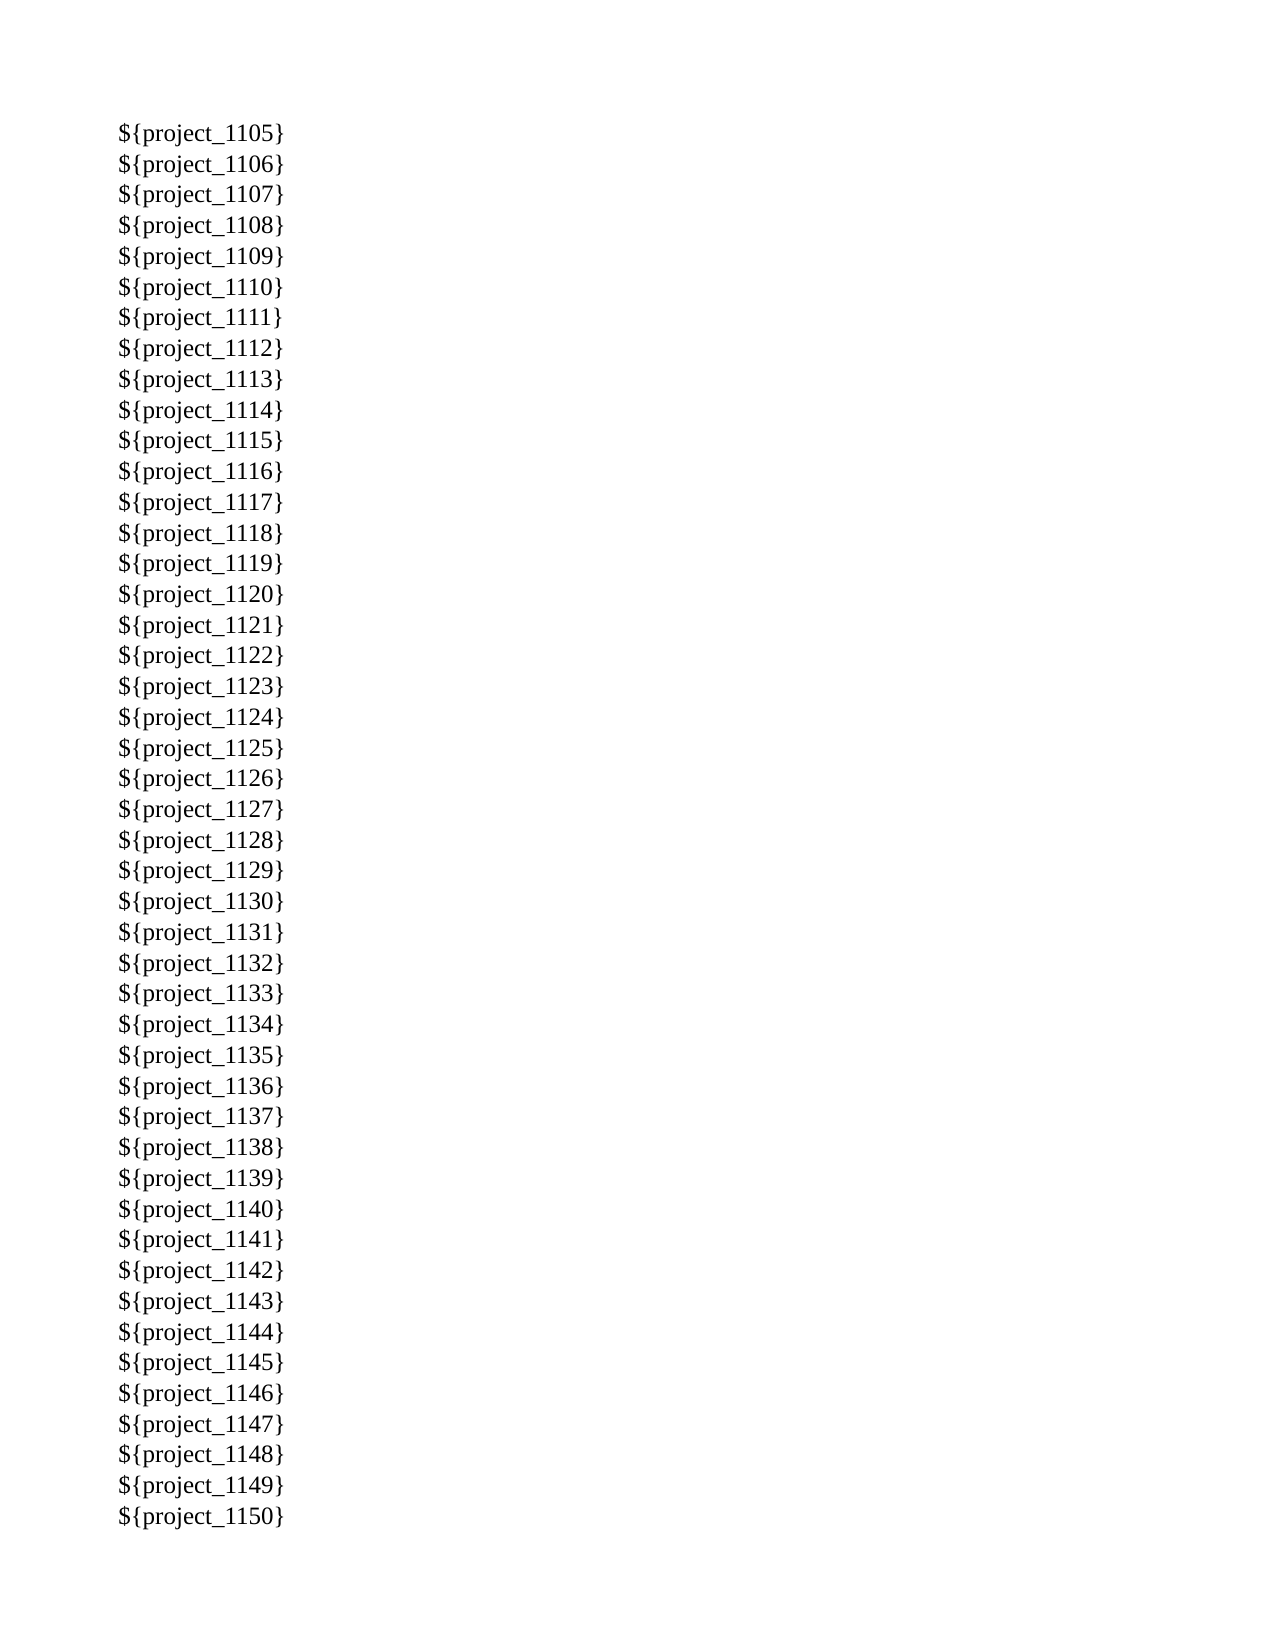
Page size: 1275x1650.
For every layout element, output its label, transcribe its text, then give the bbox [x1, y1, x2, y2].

text ${project_1142} [118, 1255, 1157, 1284]
text ${project_1122} [118, 641, 1157, 669]
text ${project_1112} [118, 333, 1157, 362]
text ${project_1148} [118, 1439, 1157, 1468]
text ${project_1139} [118, 1163, 1157, 1192]
text ${project_1138} [118, 1132, 1157, 1161]
text ${project_1118} [118, 518, 1157, 546]
text ${project_1130} [118, 886, 1157, 915]
text ${project_1145} [118, 1347, 1157, 1376]
text ${project_1150} [118, 1501, 1157, 1530]
text ${project_1106} [118, 149, 1157, 178]
text ${project_1131} [118, 917, 1157, 946]
text ${project_1124} [118, 702, 1157, 731]
text ${project_1107} [118, 179, 1157, 208]
text ${project_1113} [118, 364, 1157, 393]
text ${project_1128} [118, 825, 1157, 854]
text ${project_1119} [118, 548, 1157, 577]
text ${project_1108} [118, 210, 1157, 239]
text ${project_1143} [118, 1286, 1157, 1314]
text ${project_1129} [118, 856, 1157, 884]
text ${project_1110} [118, 272, 1157, 301]
text ${project_1134} [118, 1009, 1157, 1038]
text ${project_1123} [118, 671, 1157, 700]
text ${project_1135} [118, 1040, 1157, 1069]
text ${project_1141} [118, 1224, 1157, 1253]
text ${project_1147} [118, 1409, 1157, 1437]
text ${project_1146} [118, 1378, 1157, 1407]
text ${project_1133} [118, 978, 1157, 1007]
text ${project_1117} [118, 487, 1157, 516]
text ${project_1116} [118, 456, 1157, 485]
text ${project_1115} [118, 425, 1157, 454]
text ${project_1132} [118, 948, 1157, 977]
text ${project_1140} [118, 1194, 1157, 1222]
text ${project_1114} [118, 395, 1157, 423]
text ${project_1120} [118, 579, 1157, 608]
text ${project_1126} [118, 763, 1157, 792]
text ${project_1127} [118, 794, 1157, 823]
text ${project_1111} [118, 302, 1157, 331]
text ${project_1149} [118, 1470, 1157, 1499]
text ${project_1125} [118, 733, 1157, 761]
text ${project_1109} [118, 241, 1157, 270]
text ${project_1121} [118, 610, 1157, 638]
text ${project_1136} [118, 1071, 1157, 1099]
text ${project_1144} [118, 1317, 1157, 1345]
text ${project_1105} [118, 118, 1157, 147]
text ${project_1137} [118, 1101, 1157, 1130]
